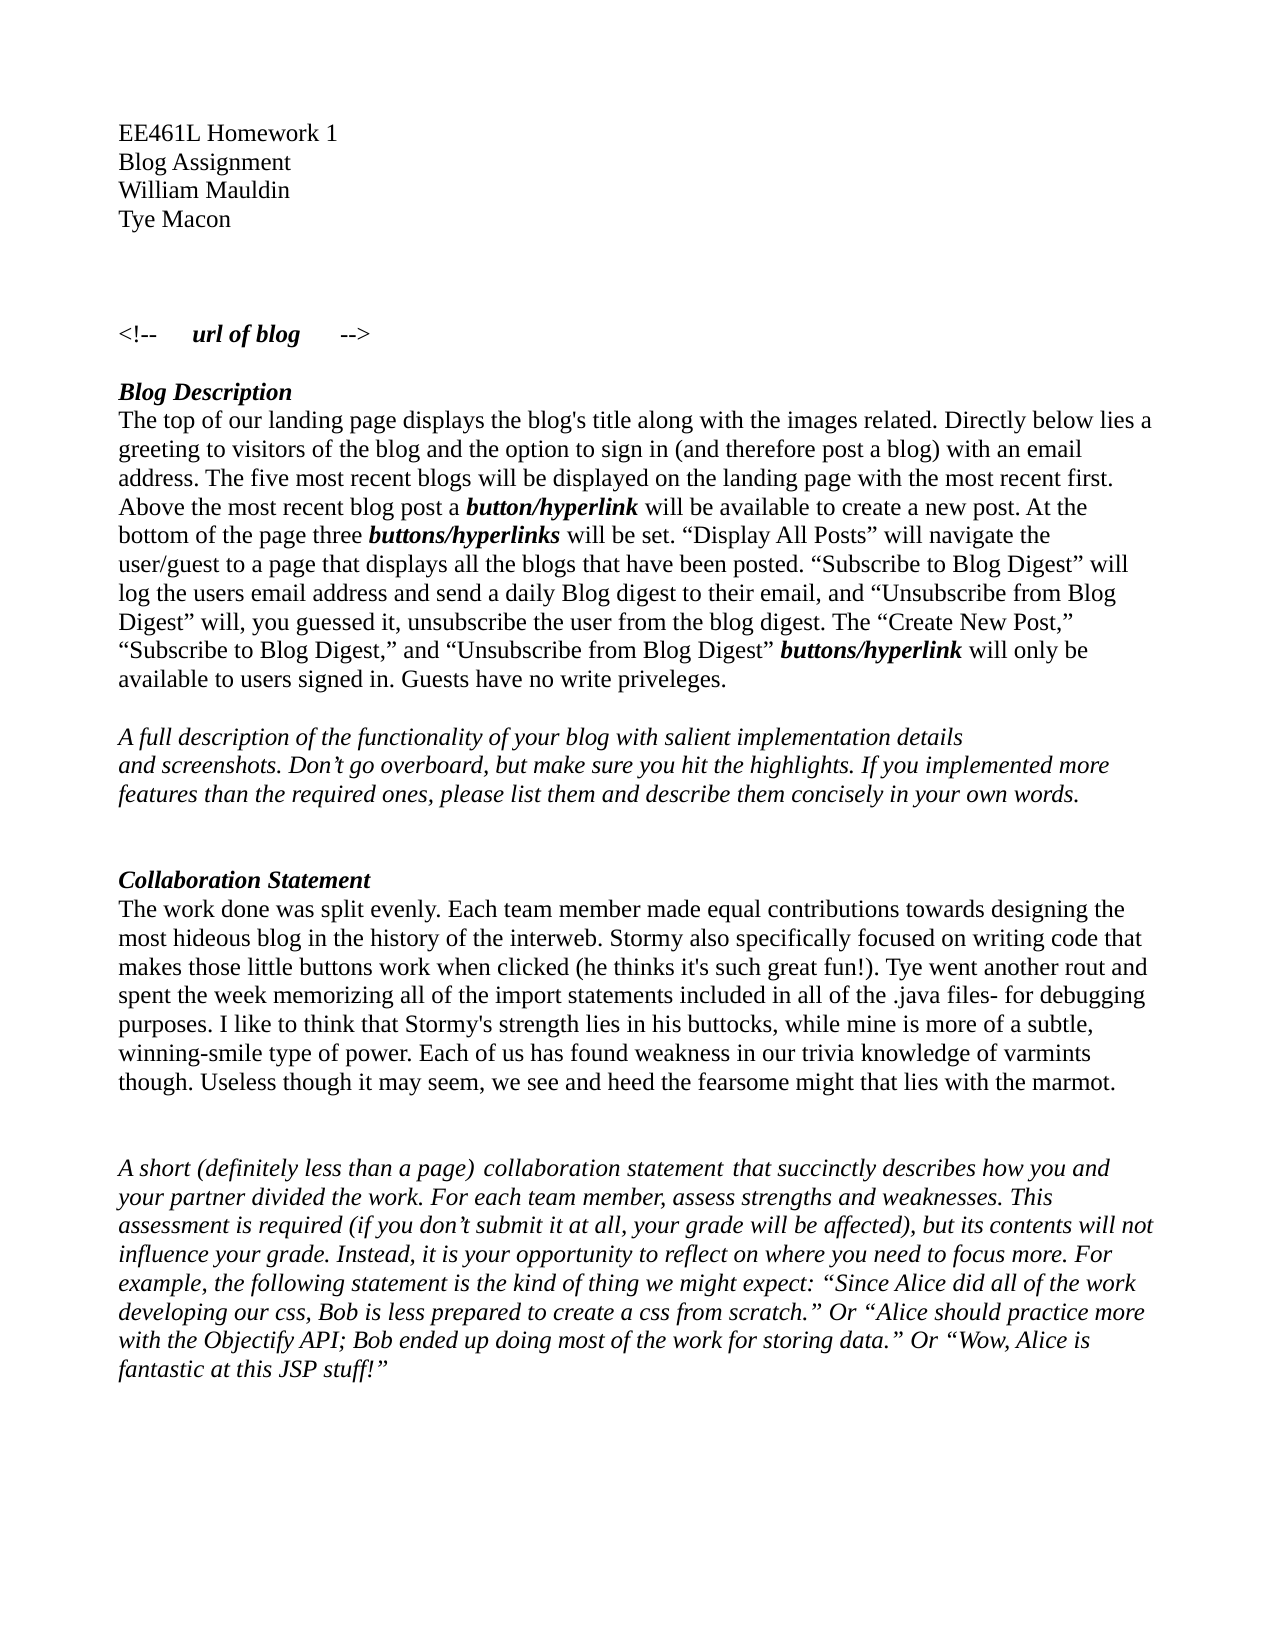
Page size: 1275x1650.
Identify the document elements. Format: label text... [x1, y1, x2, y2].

text The top of our landing page displays the blog's title along with the images related. Directly below lies a greeting to visitors of the blog and the option to sign in (and therefore post a blog) with an email address. The five most recent blogs will be displayed on the landing page with the most recent first. Above the most recent blog post a button/hyperlink will be available to create a new post. At the bottom of the page three buttons/hyperlinks will be set. “Display All Posts” will navigate the user/guest to a page that displays all the blogs that have been posted. “Subscribe to Blog Digest” will log the users email address and send a daily Blog digest to their email, and “Unsubscribe from Blog Digest” will, you guessed it, unsubscribe the user from the blog digest. The “Create New Post,” “Subscribe to Blog Digest,” and “Unsubscribe from Blog Digest” buttons/hyperlink will only be available to users signed in. Guests have no write priveleges. [118, 406, 1157, 693]
text A full description of the functionality of your blog with salient implementation details [118, 722, 1157, 751]
text and screenshots. Don’t go overboard, but make sure you hit the highlights. If you implemented more features than the required ones, please list them and describe them concisely in your own words. [118, 751, 1157, 808]
text EE461L Homework 1 [118, 118, 1157, 147]
text Tye Macon [118, 204, 1157, 233]
text William Mauldin [118, 176, 1157, 204]
text A short (definitely less than a page) collaboration statement that succinctly describes how you and your partner divided the work. For each team member, assess strengths and weaknesses. This assessment is required (if you don’t submit it at all, your grade will be affected), but its contents will not influence your grade. Instead, it is your opportunity to reflect on where you need to focus more. For example, the following statement is the kind of thing we might expect: “Since Alice did all of the work developing our css, Bob is less prepared to create a css from scratch.” Or “Alice should practice more with the Objectify API; Bob ended up doing most of the work for storing data.” Or “Wow, Alice is fantastic at this JSP stuff!” [118, 1153, 1157, 1383]
text Blog Description [118, 377, 1157, 406]
text Collaboration Statement [118, 866, 1157, 894]
text <!-- url of blog --> [118, 319, 1157, 348]
text Blog Assignment [118, 147, 1157, 176]
text The work done was split evenly. Each team member made equal contributions towards designing the most hideous blog in the history of the interweb. Stormy also specifically focused on writing code that makes those little buttons work when clicked (he thinks it's such great fun!). Tye went another rout and spent the week memorizing all of the import statements included in all of the .java files- for debugging purposes. I like to think that Stormy's strength lies in his buttocks, while mine is more of a subtle, winning-smile type of power. Each of us has found weakness in our trivia knowledge of varmints though. Useless though it may seem, we see and heed the fearsome might that lies with the marmot. [118, 894, 1157, 1096]
